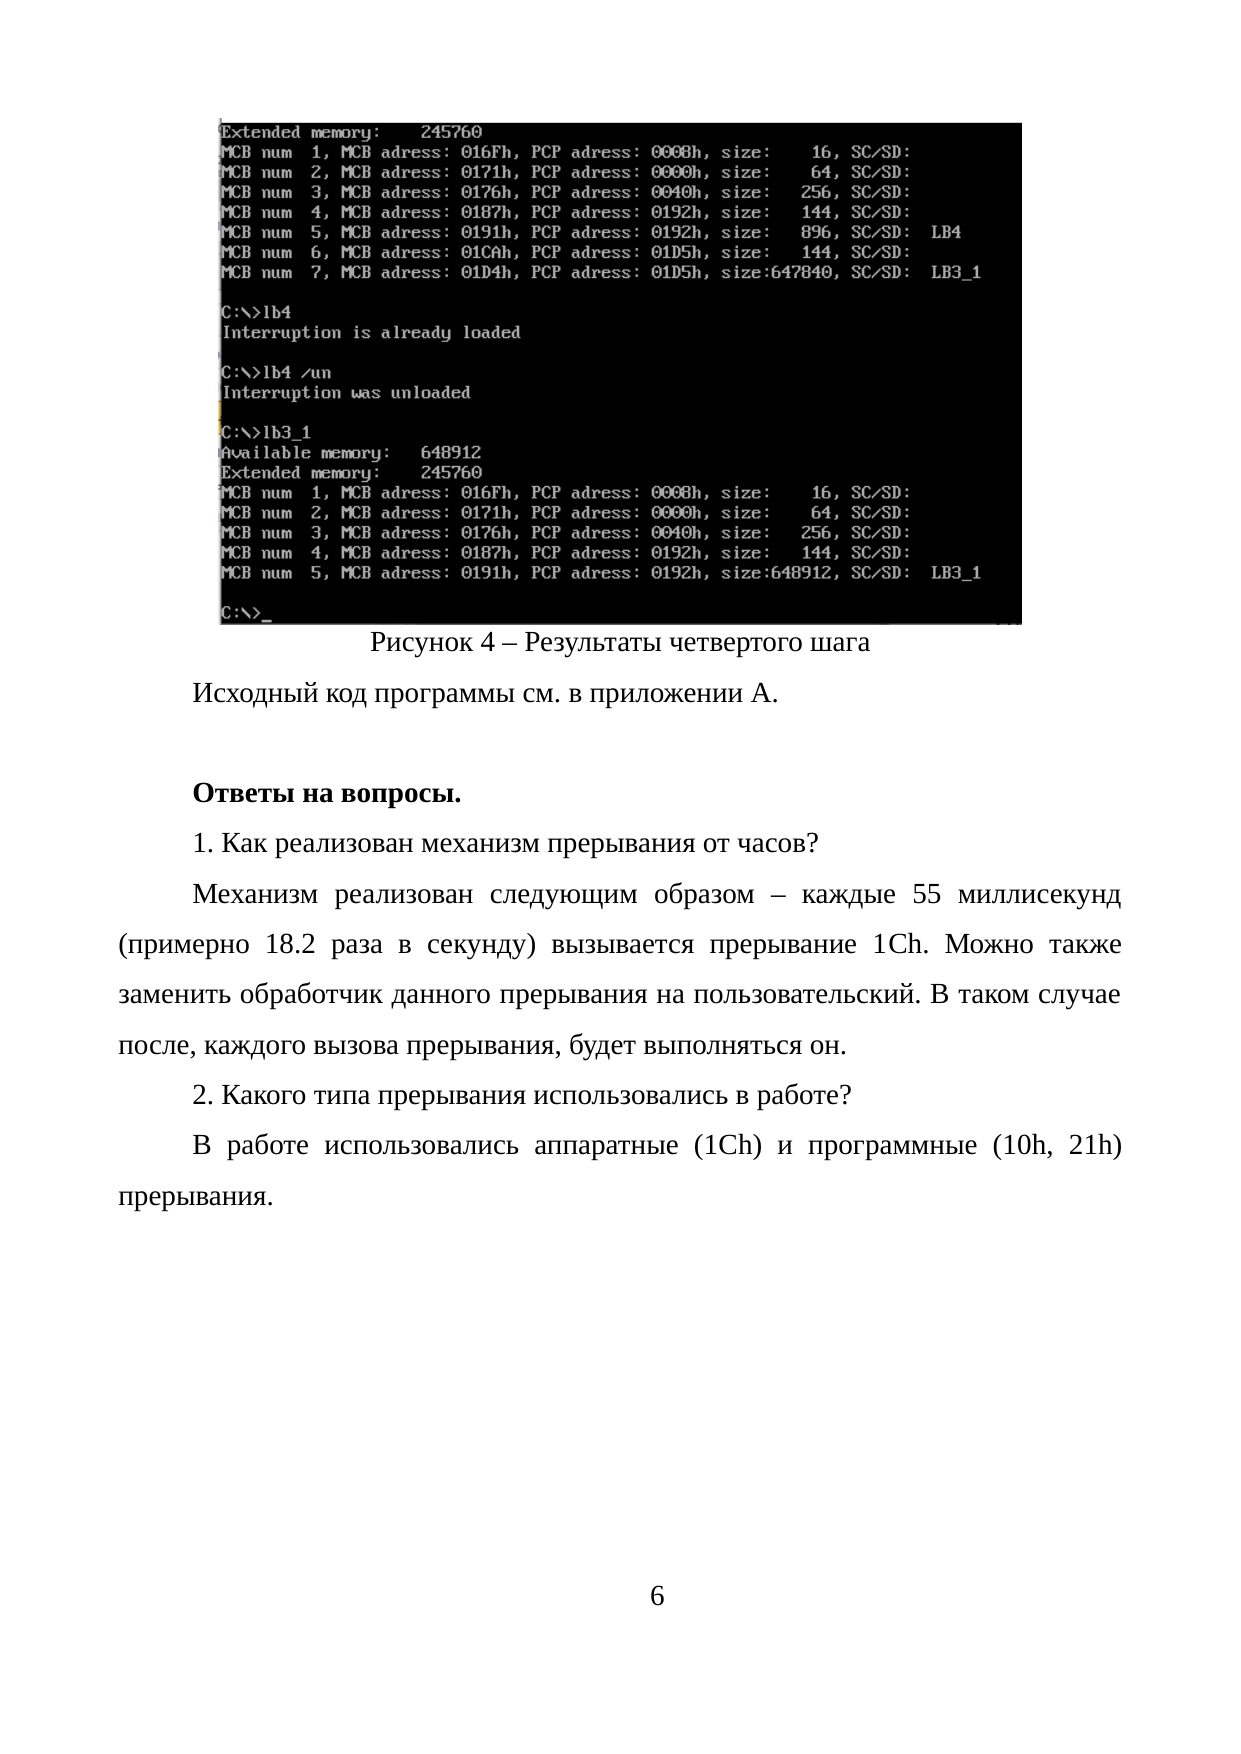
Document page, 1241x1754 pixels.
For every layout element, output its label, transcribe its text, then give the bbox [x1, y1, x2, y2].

picture [218, 118, 1022, 625]
text 2. Какого типа прерывания использовались в работе? [118, 1077, 1122, 1111]
text 1. Как реализован механизм прерывания от часов? [118, 826, 1122, 859]
text Рисунок 4 – Результаты четвертого шага [118, 624, 1122, 658]
text Механизм реализован следующим образом – каждые 55 миллисекунд (примерно 18.2 раза в секунду) вызывается прерывание 1Ch. Можно также заменить обработчик данного прерывания на пользовательский. В таком случае после, каждого вызова прерывания, будет выполняться он. [118, 876, 1122, 1060]
text Исходный код программы см. в приложении А. [118, 675, 1122, 708]
text В работе использовались аппаратные (1Сh) и программные (10h, 21h) прерывания. [118, 1127, 1122, 1211]
subtitle Ответы на вопросы. [118, 775, 1122, 809]
